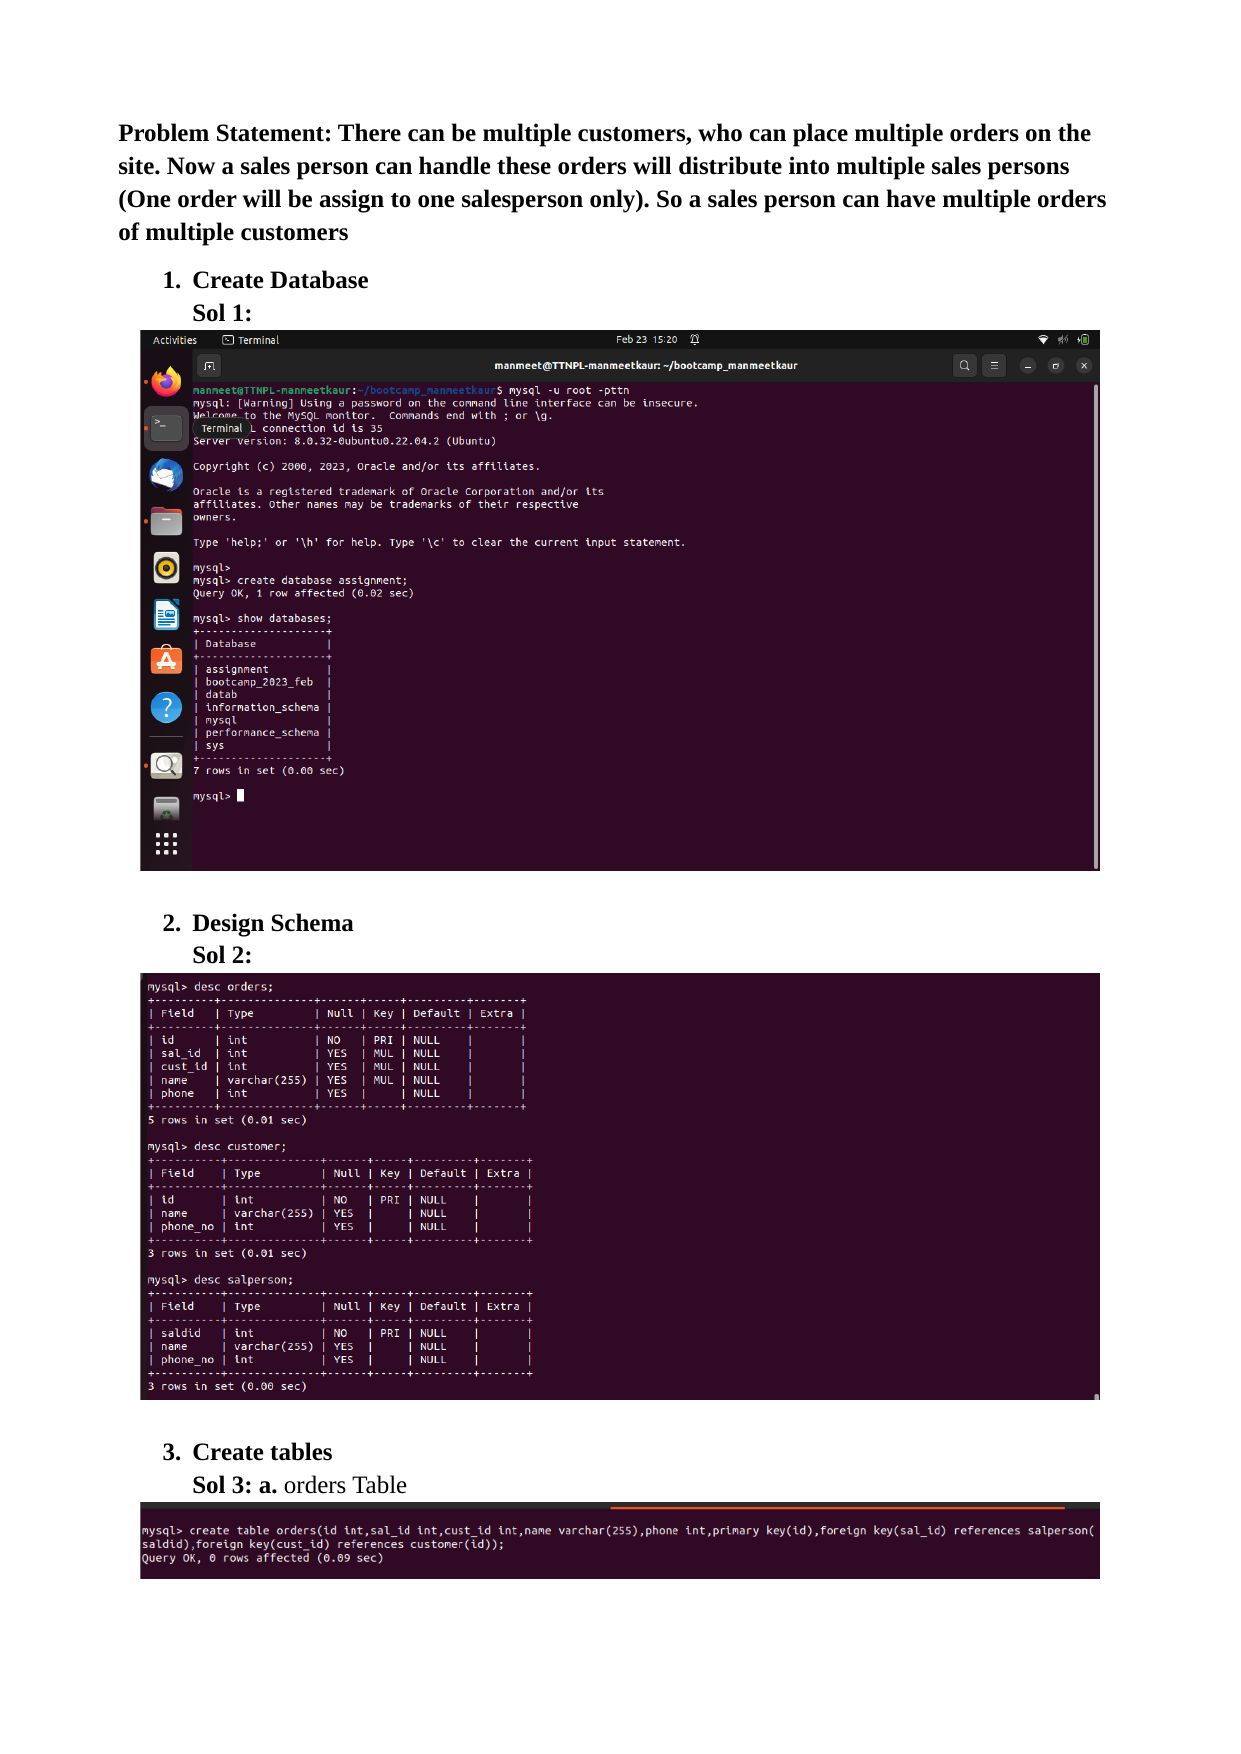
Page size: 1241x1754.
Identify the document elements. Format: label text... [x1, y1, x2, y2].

list Sol 2: [162, 941, 1122, 969]
list Design Schema [162, 908, 1122, 936]
text Problem Statement: There can be multiple customers, who can place multiple orders on the site. Now a sales person can handle these orders will distribute into multiple sales persons (One order will be assign to one salesperson only). So a sales person can have multiple orders of multiple customers [118, 118, 1122, 246]
picture [140, 330, 1100, 871]
list Sol 1: [162, 298, 1122, 327]
picture [140, 1502, 1100, 1579]
picture [140, 973, 1100, 1400]
list Sol 3: a. orders Table [162, 1470, 1122, 1498]
list Create Database [162, 265, 1122, 293]
list Create tables [162, 1437, 1122, 1466]
